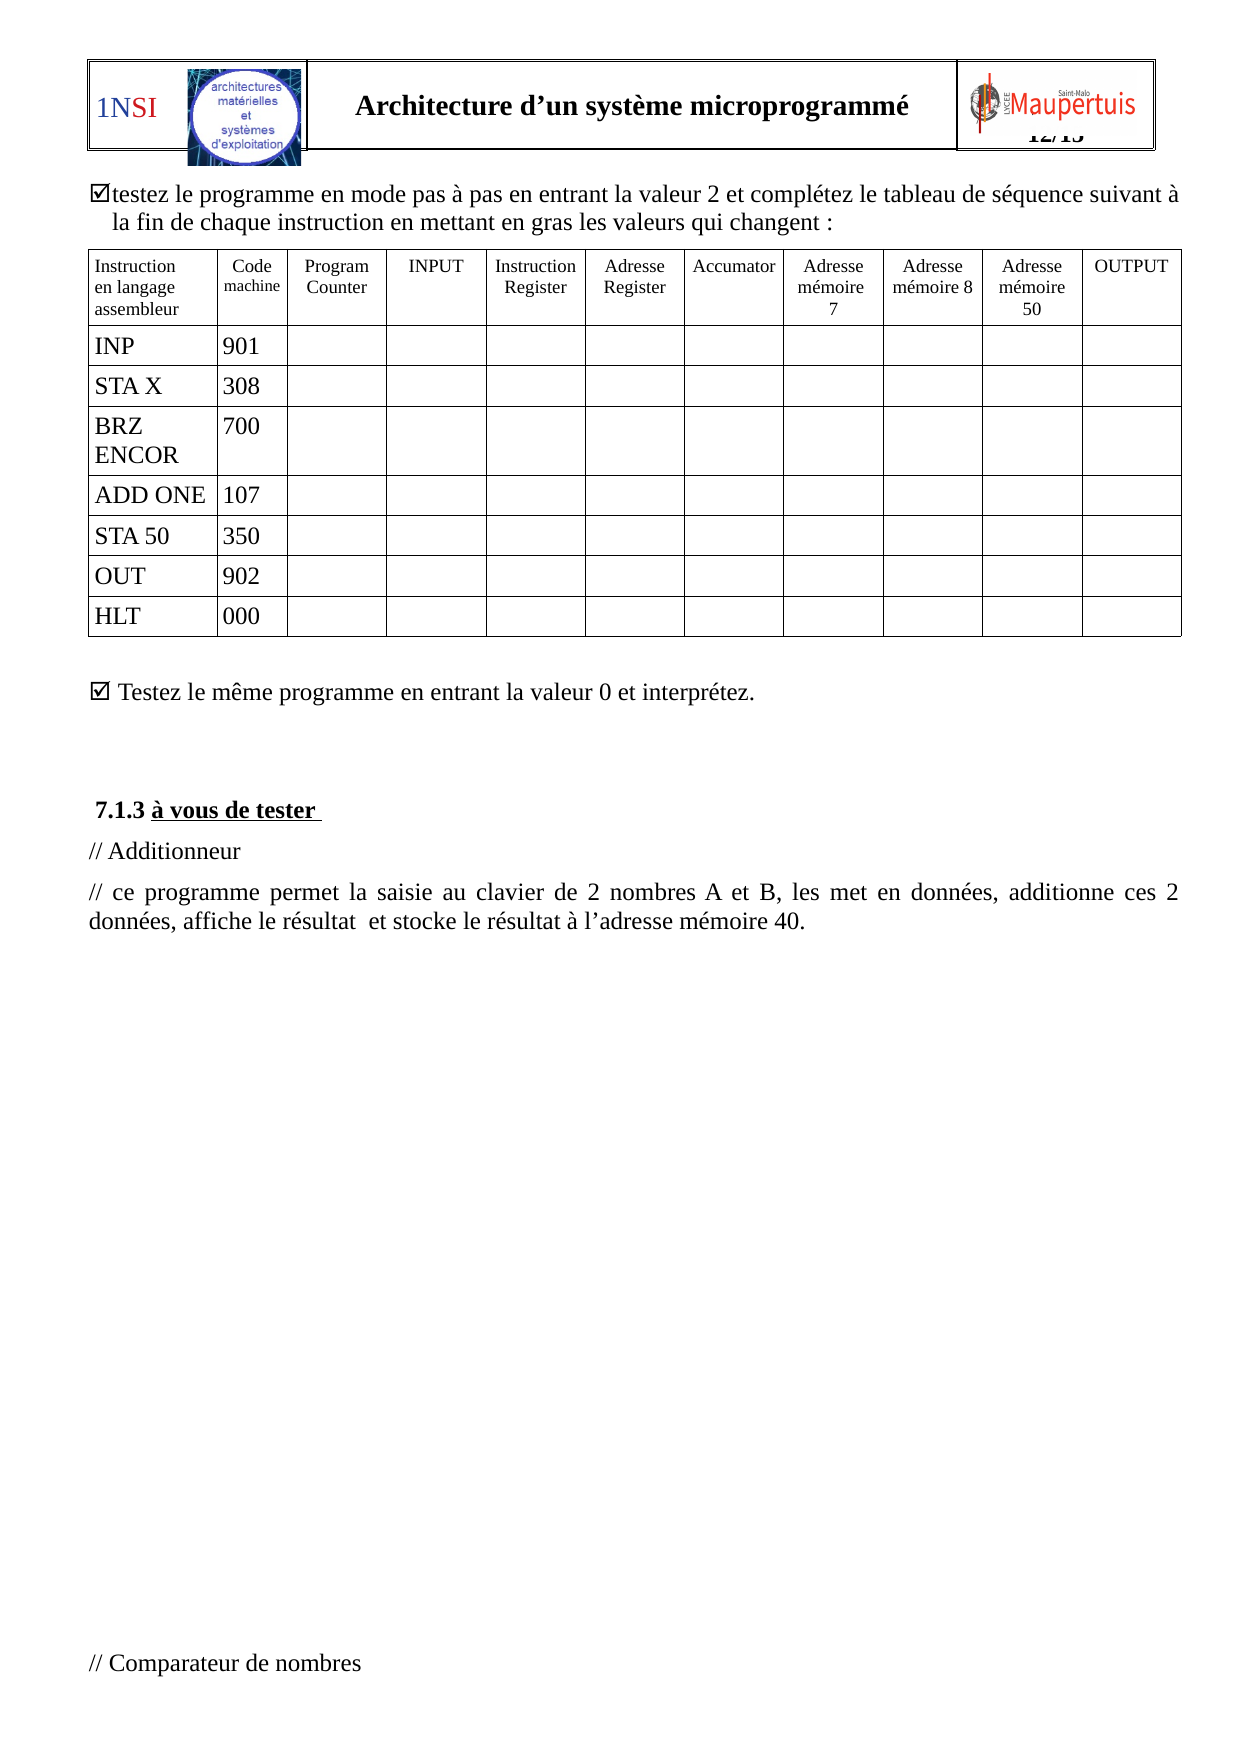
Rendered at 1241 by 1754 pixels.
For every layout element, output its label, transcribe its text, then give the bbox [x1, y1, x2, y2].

table_cell [685, 326, 783, 365]
table_cell [685, 407, 783, 474]
table_cell [784, 326, 883, 365]
table_cell [288, 476, 386, 515]
table_cell [784, 556, 883, 596]
table_cell [487, 407, 585, 474]
table_cell [884, 326, 982, 365]
table_cell [487, 597, 585, 636]
picture [970, 70, 1137, 136]
table_cell [487, 516, 585, 555]
table_cell [784, 476, 883, 515]
table_cell [685, 366, 783, 406]
table_cell [586, 407, 684, 474]
table_cell [784, 516, 883, 555]
table_cell 000 [218, 597, 287, 636]
table_cell [1083, 476, 1181, 515]
table_cell [387, 556, 486, 596]
table_cell [586, 476, 684, 515]
table_cell [983, 556, 1082, 596]
picture [187, 69, 302, 166]
table_cell [983, 597, 1082, 636]
table_cell [387, 516, 486, 555]
table_cell [288, 556, 386, 596]
table_cell [387, 597, 486, 636]
table_cell 350 [218, 516, 287, 555]
table_header Program Counter [288, 250, 386, 325]
table_cell [1083, 407, 1181, 474]
list testez le programme en mode pas à pas en entrant la valeur 2 et complétez le tableau de séquence suivant à la fin de chaque instruction en mettant en gras les valeurs qui changent : [88, 179, 1181, 236]
table_header OUTPUT [1083, 250, 1181, 325]
table_cell [884, 476, 982, 515]
table_cell [685, 516, 783, 555]
table_cell OUT [89, 556, 217, 596]
table_cell ADD ONE [89, 476, 217, 515]
table_header Code machine [218, 250, 287, 325]
table_cell [983, 366, 1082, 406]
table_cell INP [89, 326, 217, 365]
table_cell 901 [218, 326, 287, 365]
table_cell [288, 366, 386, 406]
table_cell [1083, 326, 1181, 365]
table_header INPUT [387, 250, 486, 325]
table_cell [1083, 366, 1181, 406]
table_cell [884, 597, 982, 636]
table_cell [387, 326, 486, 365]
table_cell STA 50 [89, 516, 217, 555]
table_cell [884, 407, 982, 474]
table_cell [1083, 516, 1181, 555]
table_cell STA X [89, 366, 217, 406]
table_cell 700 [218, 407, 287, 474]
table_cell [586, 326, 684, 365]
table_cell [884, 556, 982, 596]
table_cell [784, 407, 883, 474]
table_cell [784, 597, 883, 636]
table_cell [487, 326, 585, 365]
table_header Instruction Register [487, 250, 585, 325]
table_cell [983, 516, 1082, 555]
table_cell [586, 597, 684, 636]
text // Additionneur [88, 836, 1181, 865]
table_cell [586, 366, 684, 406]
table_cell BRZ ENCOR [89, 407, 217, 474]
table_cell [387, 366, 486, 406]
table_cell [288, 597, 386, 636]
table_cell [1083, 597, 1181, 636]
text // ce programme permet la saisie au clavier de 2 nombres A et B, les met en données, additionne ces 2 données, affiche le résultat et stocke le résultat à l’adresse mémoire 40. [88, 877, 1181, 935]
table_cell [586, 516, 684, 555]
table_cell [884, 516, 982, 555]
table_cell [983, 476, 1082, 515]
table_cell [387, 407, 486, 474]
table_cell [288, 407, 386, 474]
table_header Adresse mémoire 7 [784, 250, 883, 325]
subtitle à vous de tester [88, 795, 1181, 823]
table_header Accumator [685, 250, 783, 325]
table_cell 902 [218, 556, 287, 596]
table_header Adresse Register [586, 250, 684, 325]
table_cell [288, 516, 386, 555]
table_cell [685, 556, 783, 596]
table_cell 107 [218, 476, 287, 515]
table_cell [387, 476, 486, 515]
table_cell [288, 326, 386, 365]
table_cell [983, 326, 1082, 365]
table_cell 308 [218, 366, 287, 406]
table_cell [1083, 556, 1181, 596]
table_cell [983, 407, 1082, 474]
table_cell [586, 556, 684, 596]
table_cell [487, 366, 585, 406]
table_header Adresse mémoire 50 [983, 250, 1082, 325]
table_header Adresse mémoire 8 [884, 250, 982, 325]
table_cell [487, 556, 585, 596]
table_cell [784, 366, 883, 406]
table_header Instruction en langage assembleur [89, 250, 217, 325]
list Testez le même programme en entrant la valeur 0 et interprétez. [88, 677, 1181, 706]
table_cell [487, 476, 585, 515]
table_cell [884, 366, 982, 406]
text // Comparateur de nombres [88, 1648, 1181, 1677]
table_cell [685, 476, 783, 515]
table_cell HLT [89, 597, 217, 636]
table_cell [685, 597, 783, 636]
